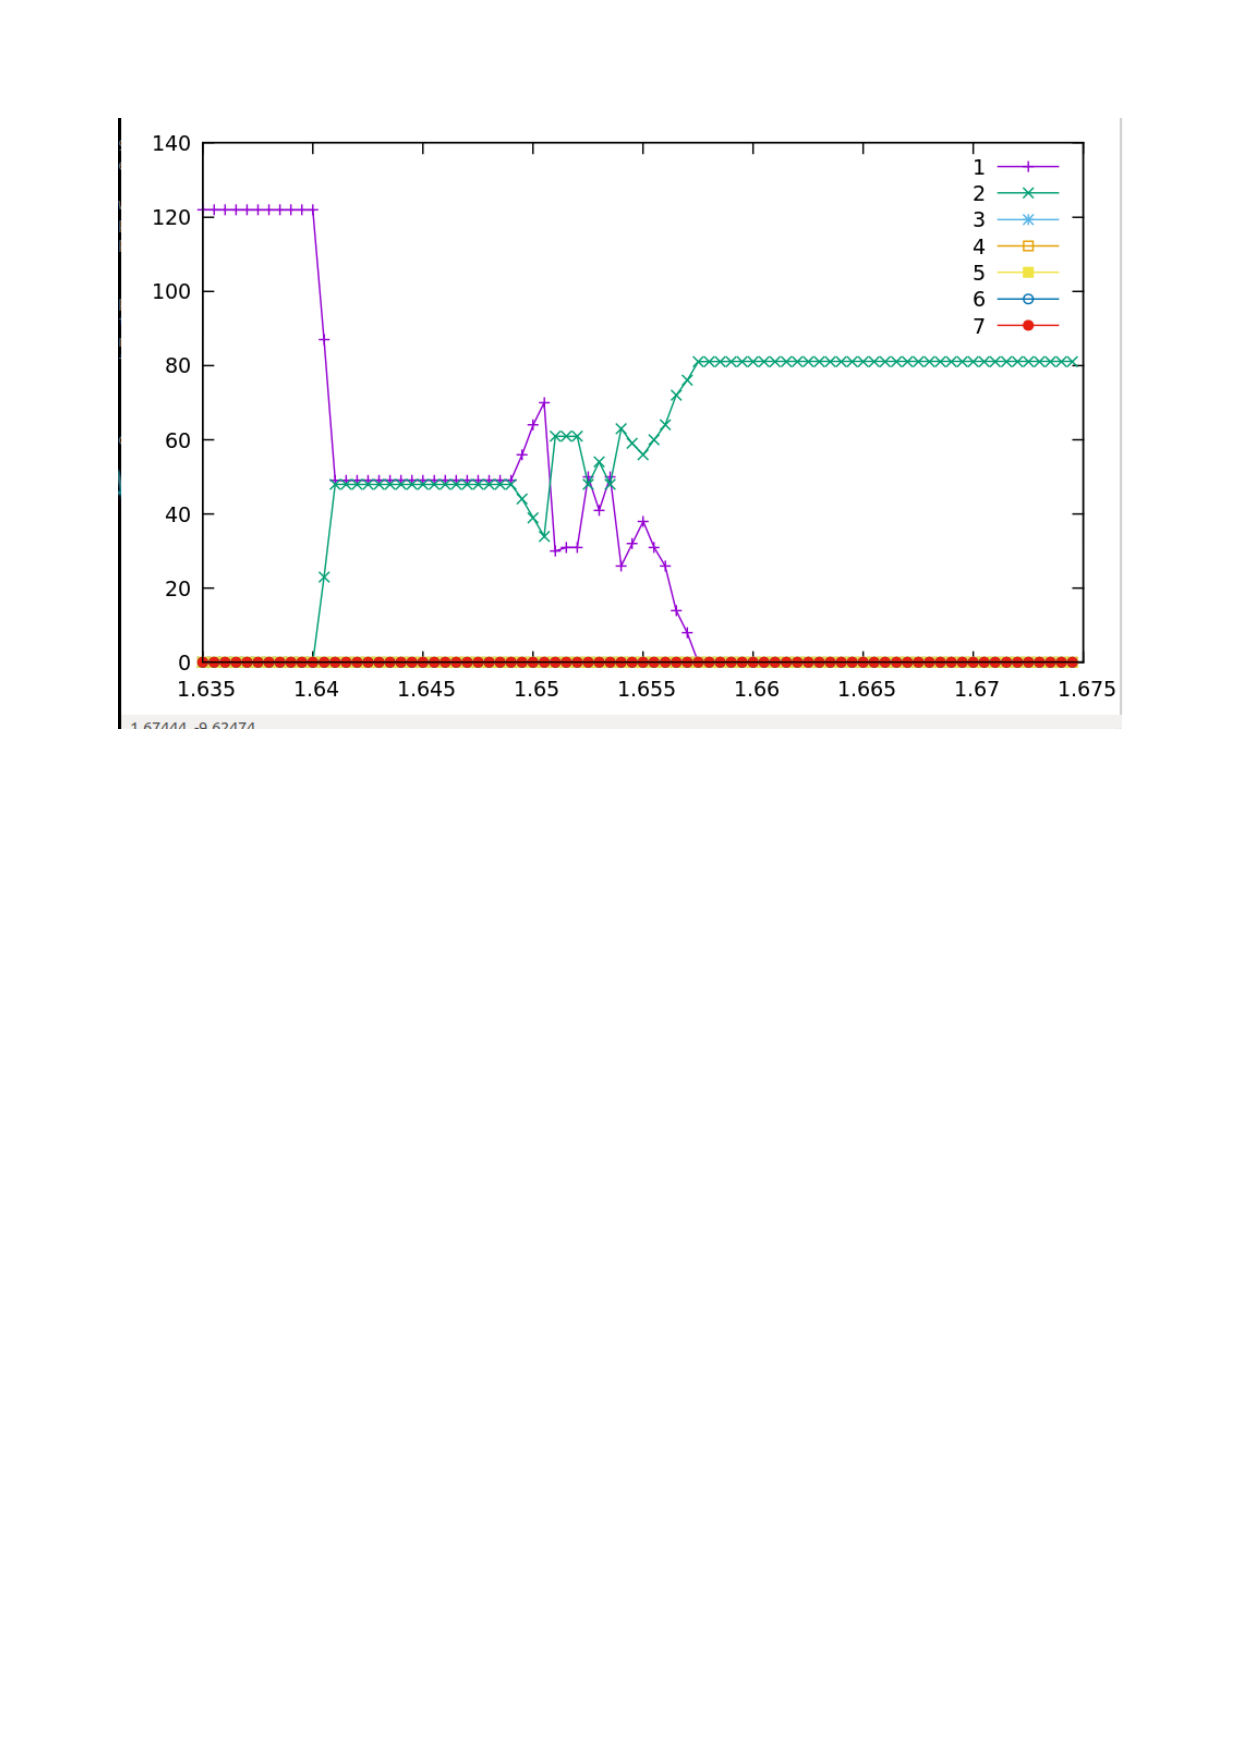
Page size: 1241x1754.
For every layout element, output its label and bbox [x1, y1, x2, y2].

picture [118, 118, 1123, 729]
